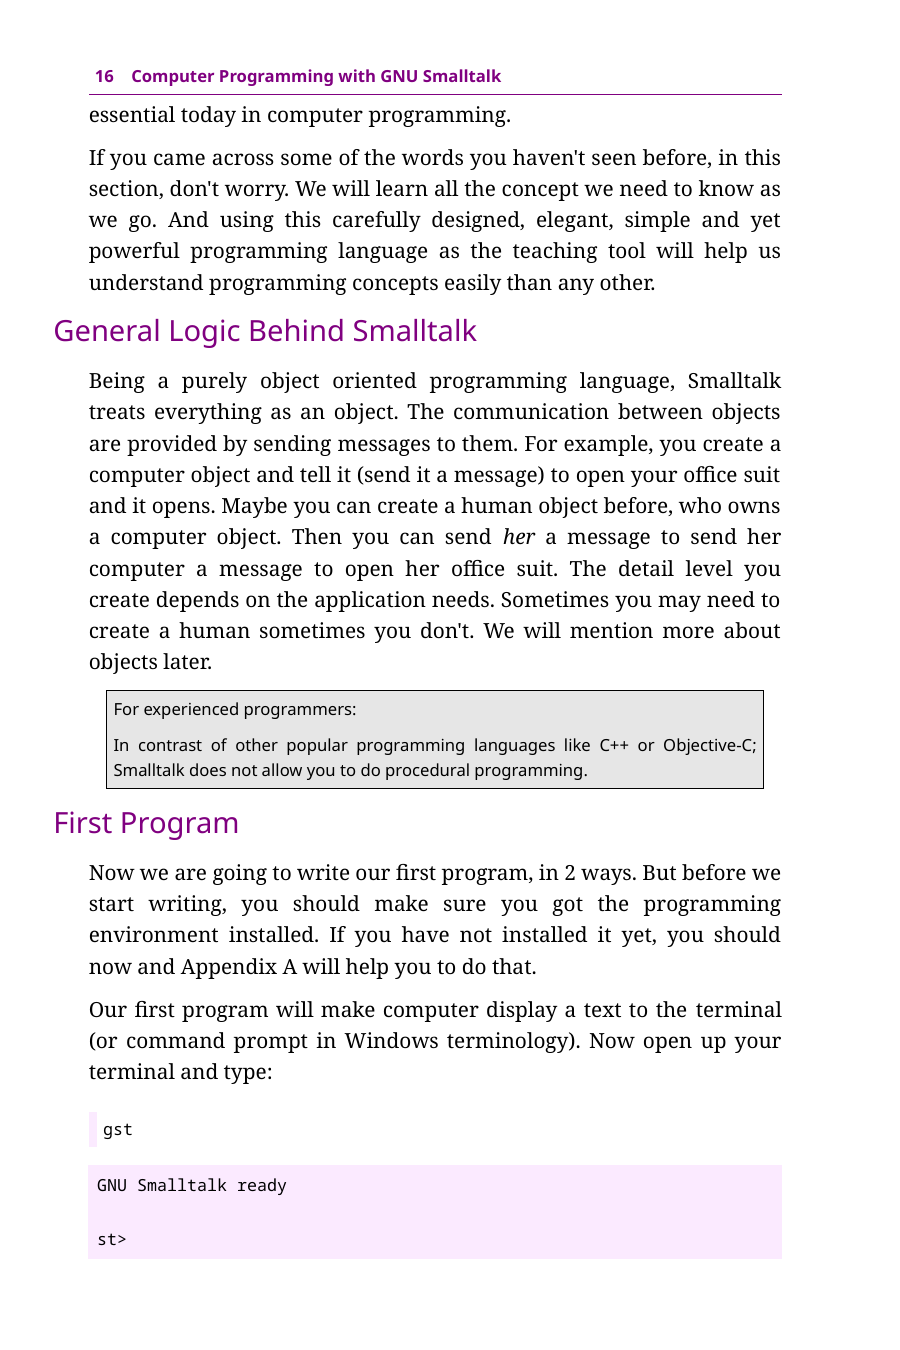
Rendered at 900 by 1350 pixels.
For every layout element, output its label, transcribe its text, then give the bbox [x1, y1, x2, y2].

text If you came across some of the words you haven't seen before, in this section, don't worry. We will learn all the concept we need to know as we go. And using this carefully designed, elegant, simple and yet powerful programming language as the teaching tool will help us understand programming concepts easily than any other. [88, 143, 782, 296]
text essential today in computer programming. [88, 100, 782, 128]
text Now we are going to write our first program, in 2 ways. But before we start writing, you should make sure you got the programming environment installed. If you have not installed it yet, you should now and Appendix A will help you to do that. [88, 858, 782, 980]
subtitle General Logic Behind Smalltalk [53, 311, 782, 350]
text In contrast of other popular programming languages like C++ or Objective-C; Smalltalk does not allow you to do procedural programming. [107, 727, 763, 788]
text For experienced programmers: [107, 691, 763, 720]
subtitle First Program [53, 803, 782, 842]
text Being a purely object oriented programming language, Smalltalk treats everything as an object. The communication between objects are provided by sending messages to them. For example, you create a computer object and tell it (send it a message) to open your office suit and it opens. Maybe you can create a human object before, who owns a computer object. Then you can send her a message to send her computer a message to open her office suit. The detail level you create depends on the application needs. Sometimes you may need to create a human sometimes you don't. We will mention more about objects later. [88, 366, 782, 676]
text Our first program will make computer display a text to the terminal (or command prompt in Windows terminology). Now open up your terminal and type: [88, 995, 782, 1086]
text GNU Smalltalk ready st> [97, 1174, 773, 1251]
text gst [97, 1112, 782, 1147]
